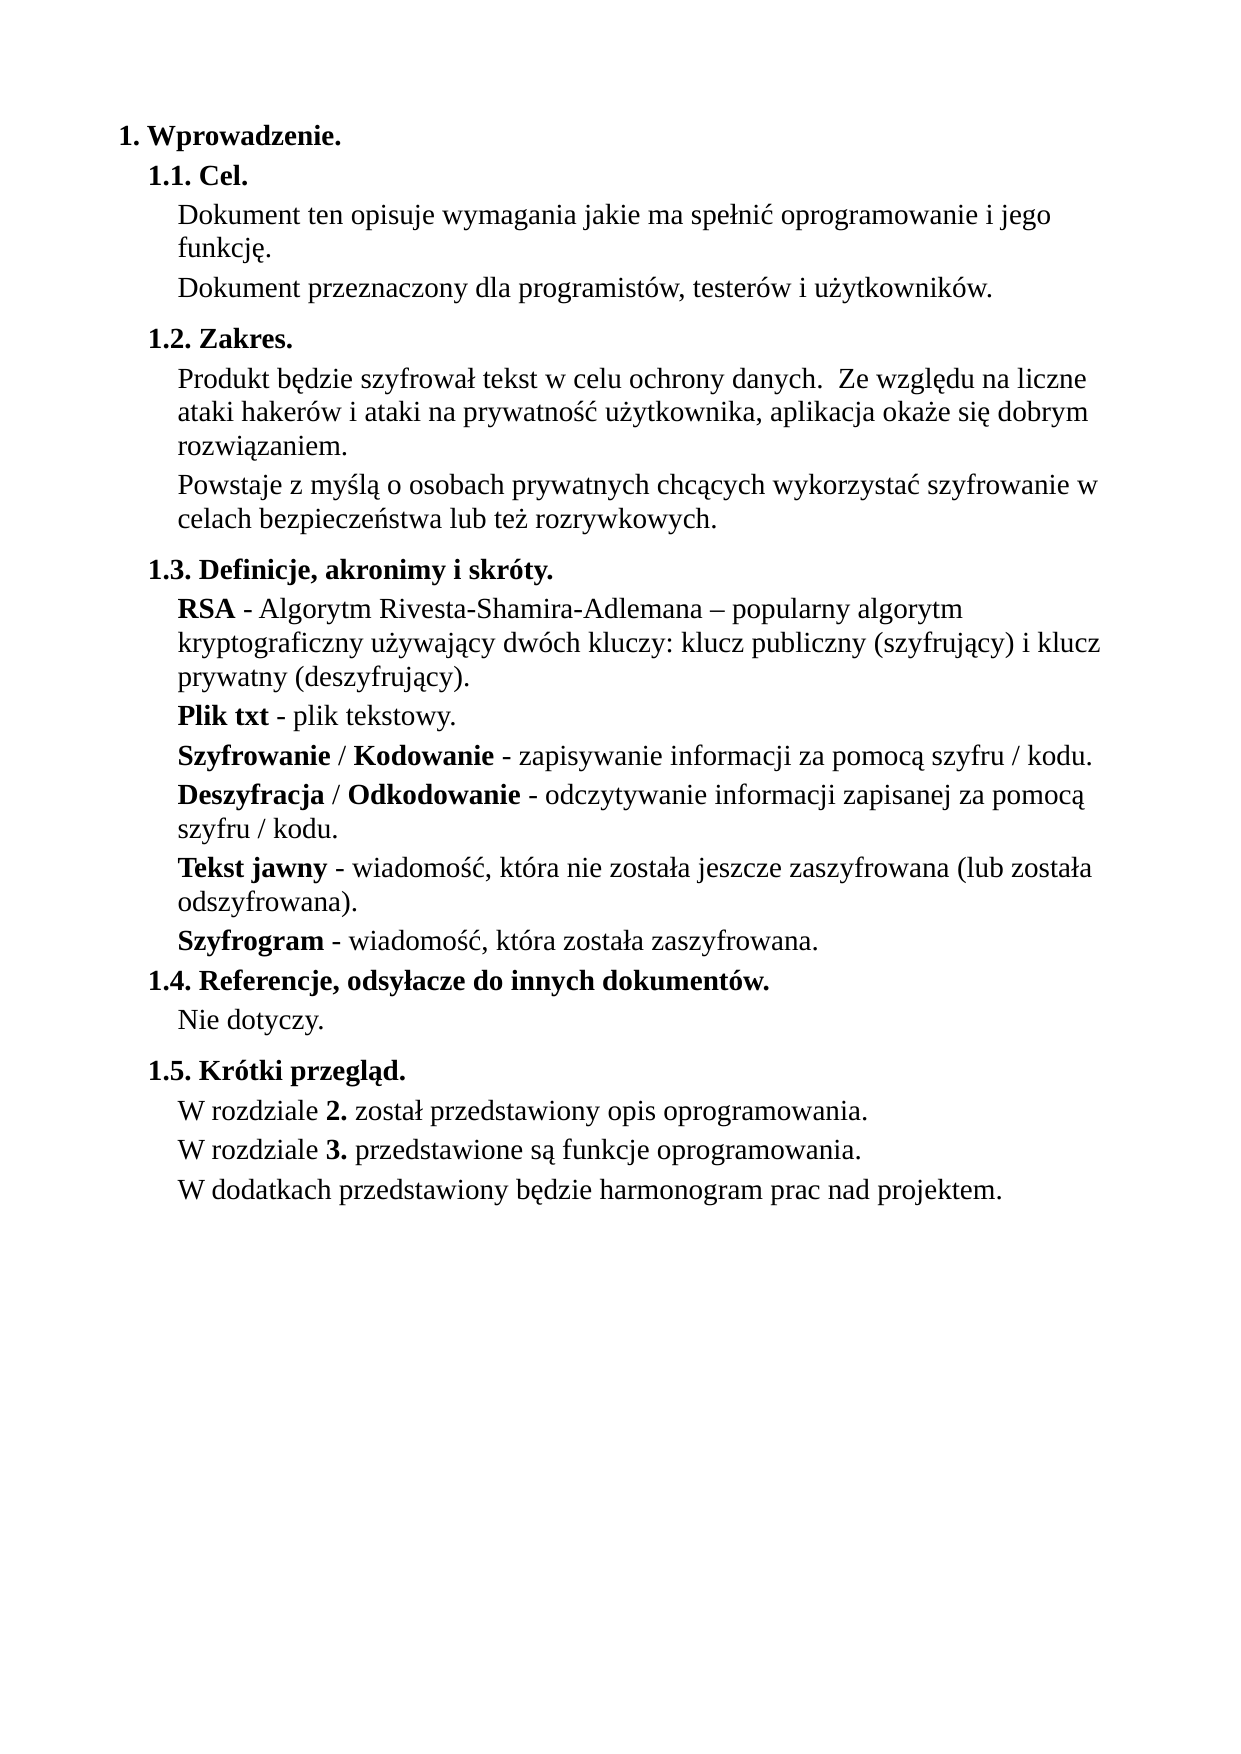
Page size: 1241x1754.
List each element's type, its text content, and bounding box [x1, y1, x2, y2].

text 1.1. Cel. [148, 158, 1122, 191]
text Powstaje z myślą o osobach prywatnych chcących wykorzystać szyfrowanie w celach bezpieczeństwa lub też rozrywkowych. [177, 467, 1122, 534]
text 1.2. Zakres. [148, 321, 1122, 355]
text Nie dotyczy. [177, 1002, 1122, 1036]
text 1. Wprowadzenie. [118, 118, 1122, 152]
text Plik txt - plik tekstowy. [177, 698, 1122, 732]
text 1.4. Referencje, odsyłacze do innych dokumentów. [148, 963, 1122, 996]
text Szyfrogram - wiadomość, która została zaszyfrowana. [177, 923, 1122, 957]
text RSA - Algorytm Rivesta-Shamira-Adlemana – popularny algorytm kryptograficzny używający dwóch kluczy: klucz publiczny (szyfrujący) i klucz prywatny (deszyfrujący). [177, 592, 1122, 692]
text 1.5. Krótki przegląd. [148, 1053, 1122, 1087]
text W rozdziale 3. przedstawione są funkcje oprogramowania. [177, 1132, 1122, 1166]
text W dodatkach przedstawiony będzie harmonogram prac nad projektem. [177, 1172, 1122, 1205]
text Szyfrowanie / Kodowanie - zapisywanie informacji za pomocą szyfru / kodu. [177, 738, 1122, 771]
text Dokument przeznaczony dla programistów, testerów i użytkowników. [177, 270, 1122, 304]
text Dokument ten opisuje wymagania jakie ma spełnić oprogramowanie i jego funkcję. [177, 197, 1122, 264]
text W rozdziale 2. został przedstawiony opis oprogramowania. [177, 1093, 1122, 1126]
text Deszyfracja / Odkodowanie - odczytywanie informacji zapisanej za pomocą szyfru / kodu. [177, 777, 1122, 844]
text 1.3. Definicje, akronimy i skróty. [148, 552, 1122, 586]
text Produkt będzie szyfrował tekst w celu ochrony danych. Ze względu na liczne ataki hakerów i ataki na prywatność użytkownika, aplikacja okaże się dobrym rozwiązaniem. [177, 361, 1122, 461]
text Tekst jawny - wiadomość, która nie została jeszcze zaszyfrowana (lub została odszyfrowana). [177, 850, 1122, 917]
